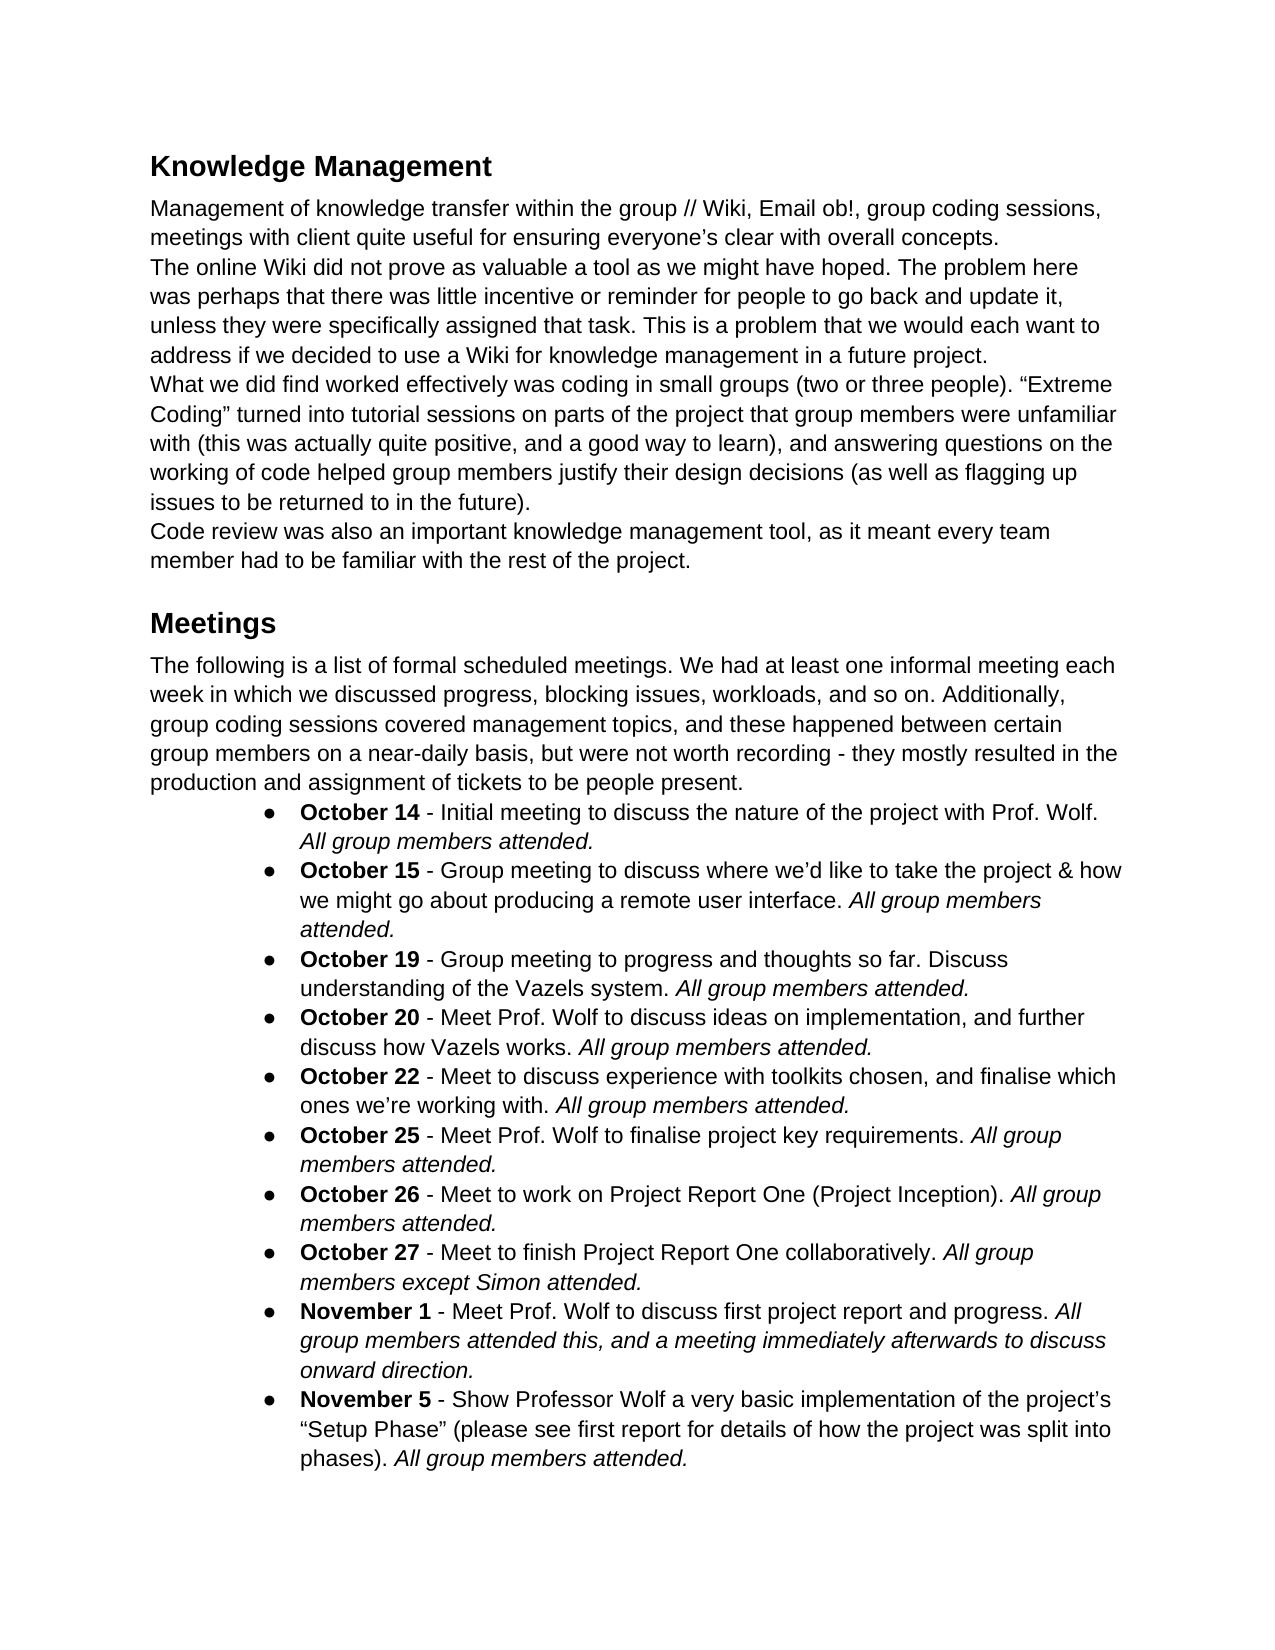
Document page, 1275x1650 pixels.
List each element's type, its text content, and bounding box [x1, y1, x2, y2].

subtitle Knowledge Management [150, 150, 1125, 183]
list October 19 - Group meeting to progress and thoughts so far. Discuss understanding of the Vazels system. All group members attended. [262, 946, 1125, 1001]
list October 26 - Meet to work on Project Report One (Project Inception). All group members attended. [262, 1181, 1125, 1236]
list October 14 - Initial meeting to discuss the nature of the project with Prof. Wolf. All group members attended. [262, 799, 1125, 854]
list October 27 - Meet to finish Project Report One collaboratively. All group members except Simon attended. [262, 1240, 1125, 1295]
text The online Wiki did not prove as valuable a tool as we might have hoped. The problem here was perhaps that there was little incentive or reminder for people to go back and update it, unless they were specifically assigned that task. This is a problem that we would each want to address if we decided to use a Wiki for knowledge management in a future project. [150, 254, 1125, 368]
text Management of knowledge transfer within the group // Wiki, Email ob!, group coding sessions, meetings with client quite useful for ensuring everyone’s clear with overall concepts. [150, 196, 1125, 251]
list October 22 - Meet to discuss experience with toolkits chosen, and finalise which ones we’re working with. All group members attended. [262, 1064, 1125, 1119]
list November 5 - Show Professor Wolf a very basic implementation of the project’s “Setup Phase” (please see first report for details of how the project was split into phases). All group members attended. [262, 1387, 1125, 1471]
subtitle Meetings [150, 607, 1125, 639]
list October 25 - Meet Prof. Wolf to finalise project key requirements. All group members attended. [262, 1122, 1125, 1177]
text The following is a list of formal scheduled meetings. We had at least one informal meeting each week in which we discussed progress, blocking issues, workloads, and so on. Additionally, group coding sessions covered management topics, and these happened between certain group members on a near-daily basis, but were not worth recording - they mostly resulted in the production and assignment of tickets to be people present. [150, 652, 1125, 796]
list November 1 - Meet Prof. Wolf to discuss first project report and progress. All group members attended this, and a meeting immediately afterwards to discuss onward direction. [262, 1299, 1125, 1383]
list October 20 - Meet Prof. Wolf to discuss ideas on implementation, and further discuss how Vazels works. All group members attended. [262, 1005, 1125, 1060]
list October 15 - Group meeting to discuss where we’d like to take the project & how we might go about producing a remote user interface. All group members attended. [262, 858, 1125, 942]
text Code review was also an important knowledge management tool, as it meant every team member had to be familiar with the rest of the project. [150, 519, 1125, 574]
text What we did find worked effectively was coding in small groups (two or three people). “Extreme Coding” turned into tutorial sessions on parts of the project that group members were unfamiliar with (this was actually quite positive, and a good way to learn), and answering questions on the working of code helped group members justify their design decisions (as well as flagging up issues to be returned to in the future). [150, 372, 1125, 515]
